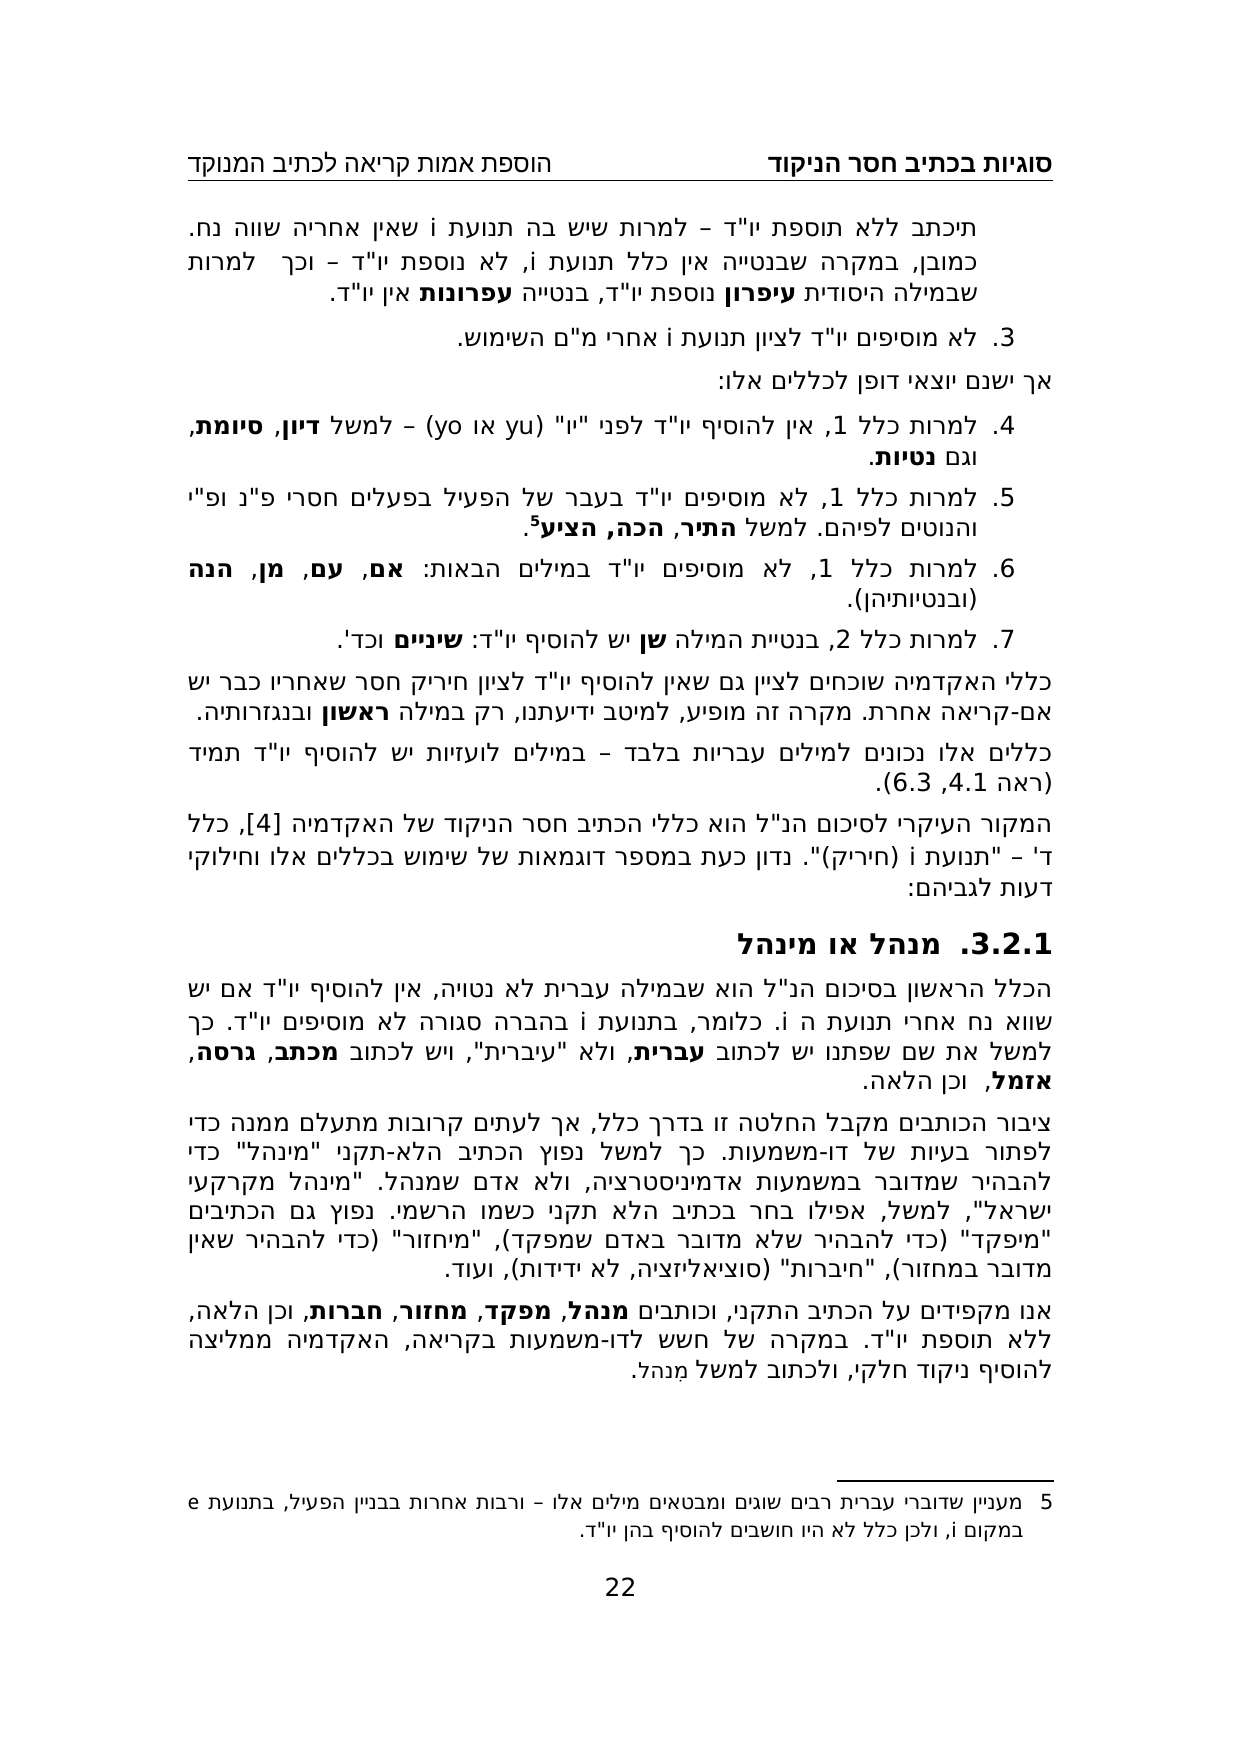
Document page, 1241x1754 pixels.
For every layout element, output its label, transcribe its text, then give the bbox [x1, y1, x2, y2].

list לא מוסיפים יו"ד לציון תנועת i אחרי מ"ם השימוש. [187, 320, 1016, 354]
text אנו מקפידים על הכתיב התקני, וכותבים מנהל, מפקד, מחזור, חברות, וכן הלאה, ללא תוספת יו"ד. במקרה של חשש לדו-משמעות בקריאה, האקדמיה ממליצה להוסיף ניקוד חלקי, ולכתוב למשל מִנהל. [187, 1296, 1053, 1384]
text הכלל הראשון בסיכום הנ"ל הוא שבמילה עברית לא נטויה, אין להוסיף יו"ד אם יש שווא נח אחרי תנועת ה i. כלומר, בתנועת i בהברה סגורה לא מוסיפים יו"ד. כך למשל את שם שפתנו יש לכתוב עברית, ולא "עיברית", ויש לכתוב מכתב, גרסה, אזמל, וכן הלאה. [187, 974, 1053, 1096]
text ציבור הכותבים מקבל החלטה זו בדרך כלל, אך לעתים קרובות מתעלם ממנה כדי לפתור בעיות של דו-משמעות. כך למשל נפוץ הכתיב הלא-תקני "מינהל" כדי להבהיר שמדובר במשמעות אדמיניסטרציה, ולא אדם שמנהל. "מינהל מקרקעי ישראל", למשל, אפילו בחר בכתיב הלא תקני כשמו הרשמי. נפוץ גם הכתיבים "מיפקד" (כדי להבהיר שלא מדובר באדם שמפקד), "מיחזור" (כדי להבהיר שאין מדובר במחזור), "חיברות" (סוציאליזציה, לא ידידות), ועוד. [187, 1108, 1053, 1284]
text אך ישנם יוצאי דופן לכללים אלו: [187, 366, 1053, 395]
list למרות כלל 1, לא מוסיפים יו"ד במילים הבאות: אם, עם, מן, הנה (ובנטיותיהן). [187, 555, 1016, 613]
list למרות כלל 1, לא מוסיפים יו"ד בעבר של הפעיל בפעלים חסרי פ"נ ופ"י והנוטים לפיהם. למשל התיר, הכה, הציע. [187, 484, 1016, 542]
text כללים אלו נכונים למילים עבריות בלבד – במילים לועזיות יש להוסיף יו"ד תמיד (ראה 4.1, 6.3). [187, 738, 1053, 797]
text כללי האקדמיה שוכחים לציין גם שאין להוסיף יו"ד לציון חיריק חסר שאחריו כבר יש אם-קריאה אחרת. מקרה זה מופיע, למיטב ידיעתנו, רק במילה ראשון ובנגזרותיה. [187, 667, 1053, 726]
list תיכתב ללא תוספת יו"ד – למרות שיש בה תנועת i שאין אחריה שווה נח. כמובן, במקרה שבנטייה אין כלל תנועת i, לא נוספת יו"ד – וכך למרות שבמילה היסודית עיפרון נוספת יו"ד, בנטייה עפרונות אין יו"ד. [187, 210, 1016, 307]
subtitle מנהל או מינהל [187, 927, 1053, 961]
list מעניין שדוברי עברית רבים שוגים ומבטאים מילים אלו – ורבות אחרות בבניין הפעיל, בתנועת e במקום i, ולכן כלל לא היו חושבים להוסיף בהן יו"ד. [187, 1487, 1053, 1543]
list למרות כלל 2, בנטיית המילה שן יש להוסיף יו"ד: שיניים וכד'. [187, 626, 1016, 655]
list למרות כלל 1, אין להוסיף יו"ד לפני "יו" (yu או yo) – למשל דיון, סיומת, וגם נטיות. [187, 408, 1016, 471]
text המקור העיקרי לסיכום הנ"ל הוא כללי הכתיב חסר הניקוד של האקדמיה [4], כלל ד' – "תנועת i (חיריק)". נדון כעת במספר דוגמאות של שימוש בכללים אלו וחילוקי דעות לגביהם: [187, 809, 1053, 902]
